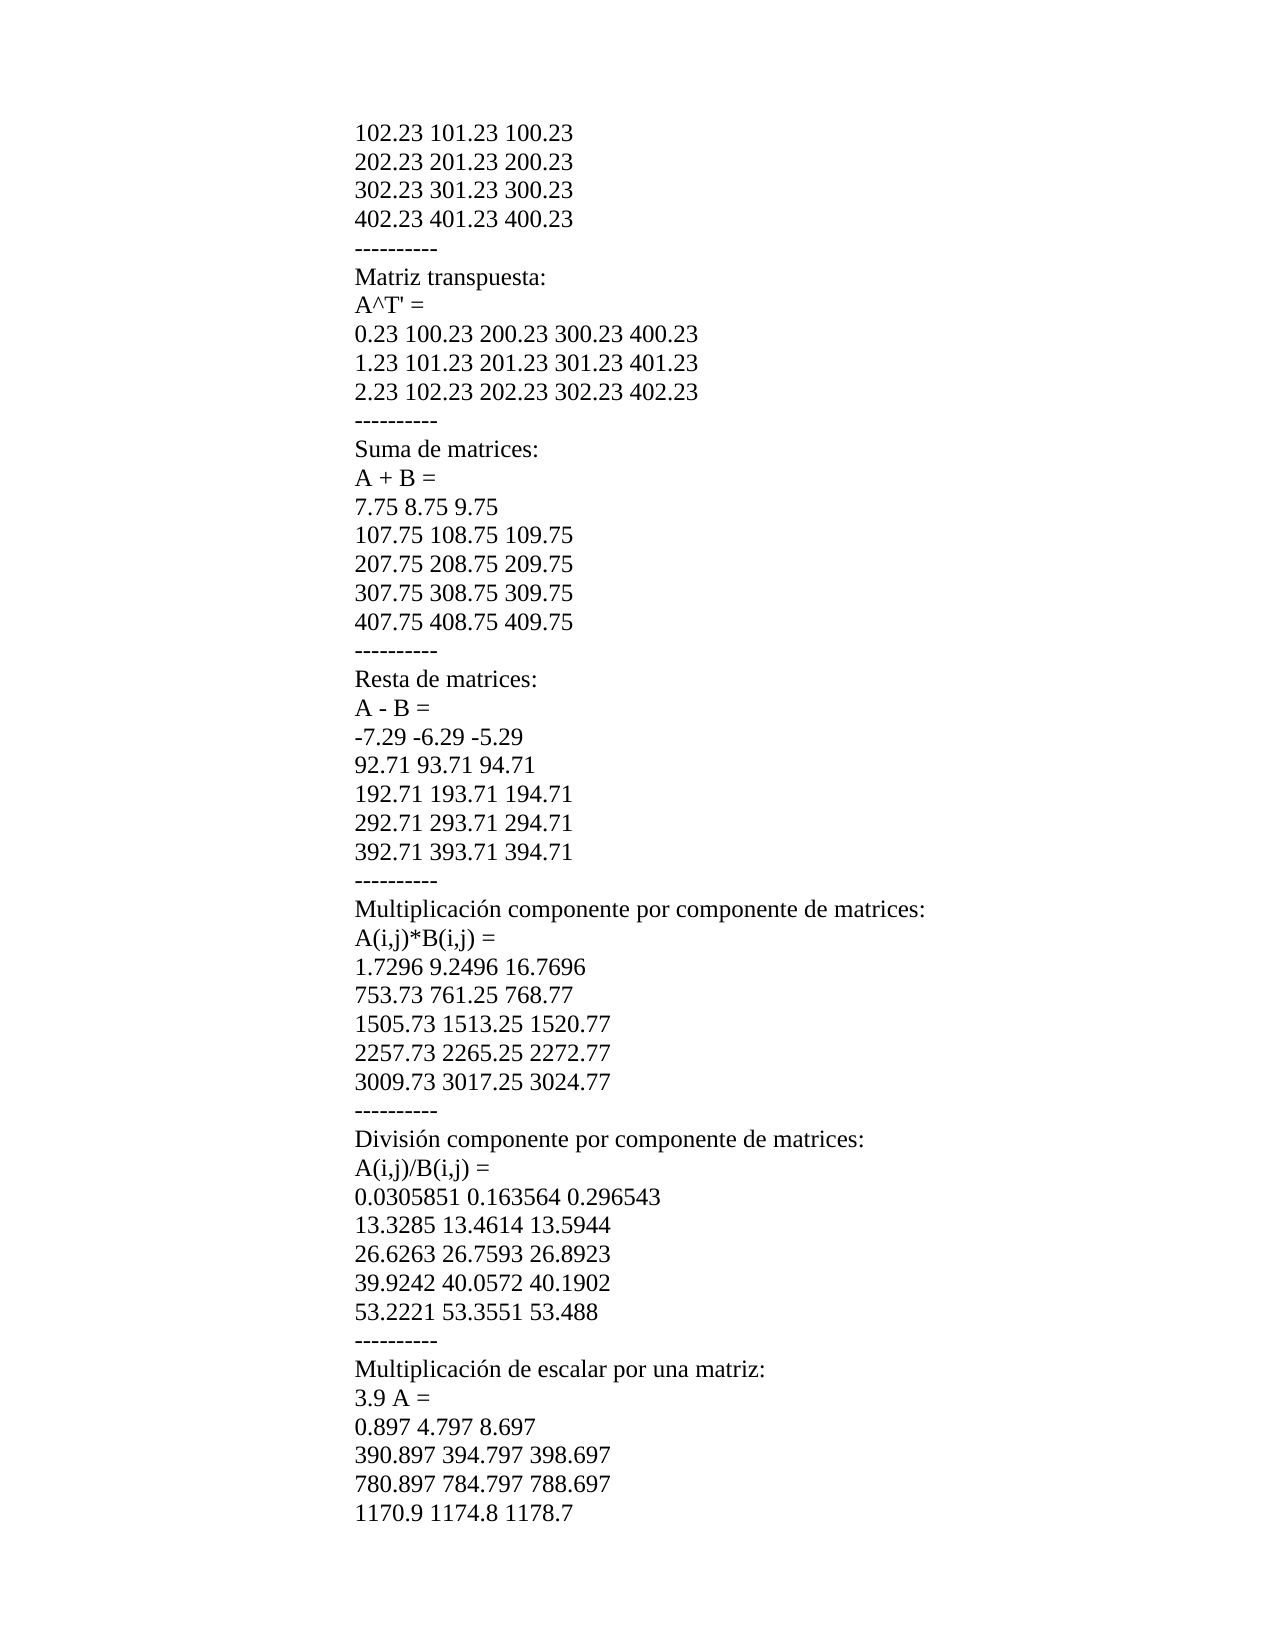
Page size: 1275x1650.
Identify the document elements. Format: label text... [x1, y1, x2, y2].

text 392.71 393.71 394.71 [118, 837, 1157, 866]
text 1.23 101.23 201.23 301.23 401.23 [118, 348, 1157, 377]
text 2.23 102.23 202.23 302.23 402.23 [118, 377, 1157, 406]
text 53.2221 53.3551 53.488 [118, 1297, 1157, 1326]
text 402.23 401.23 400.23 [118, 204, 1157, 233]
text 780.897 784.797 788.697 [118, 1469, 1157, 1498]
text 192.71 193.71 194.71 [118, 779, 1157, 808]
text 3009.73 3017.25 3024.77 [118, 1067, 1157, 1096]
text ---------- [118, 1096, 1157, 1124]
text 26.6263 26.7593 26.8923 [118, 1239, 1157, 1268]
text -7.29 -6.29 -5.29 [118, 722, 1157, 751]
text 307.75 308.75 309.75 [118, 578, 1157, 607]
text Multiplicación componente por componente de matrices: [118, 894, 1157, 923]
text ---------- [118, 233, 1157, 262]
text Multiplicación de escalar por una matriz: [118, 1354, 1157, 1383]
text Matriz transpuesta: [118, 262, 1157, 291]
text A^T' = [118, 291, 1157, 319]
text Resta de matrices: [118, 664, 1157, 693]
text 302.23 301.23 300.23 [118, 176, 1157, 204]
text 202.23 201.23 200.23 [118, 147, 1157, 176]
text 407.75 408.75 409.75 [118, 607, 1157, 636]
text 1.7296 9.2496 16.7696 [118, 952, 1157, 981]
text 102.23 101.23 100.23 [118, 118, 1157, 147]
text ---------- [118, 1326, 1157, 1354]
text 0.897 4.797 8.697 [118, 1412, 1157, 1441]
text 207.75 208.75 209.75 [118, 549, 1157, 578]
text 107.75 108.75 109.75 [118, 521, 1157, 549]
text 92.71 93.71 94.71 [118, 751, 1157, 779]
text 2257.73 2265.25 2272.77 [118, 1038, 1157, 1067]
text A - B = [118, 693, 1157, 722]
text ---------- [118, 636, 1157, 664]
text 0.23 100.23 200.23 300.23 400.23 [118, 319, 1157, 348]
text 0.0305851 0.163564 0.296543 [118, 1182, 1157, 1211]
text 13.3285 13.4614 13.5944 [118, 1211, 1157, 1239]
text 1170.9 1174.8 1178.7 [118, 1498, 1157, 1527]
text A(i,j)/B(i,j) = [118, 1153, 1157, 1182]
text 753.73 761.25 768.77 [118, 981, 1157, 1009]
text 3.9 A = [118, 1383, 1157, 1412]
text 390.897 394.797 398.697 [118, 1441, 1157, 1469]
text Suma de matrices: [118, 434, 1157, 463]
text 39.9242 40.0572 40.1902 [118, 1268, 1157, 1297]
text A + B = [118, 463, 1157, 492]
text ---------- [118, 866, 1157, 894]
text 1505.73 1513.25 1520.77 [118, 1009, 1157, 1038]
text División componente por componente de matrices: [118, 1124, 1157, 1153]
text A(i,j)*B(i,j) = [118, 923, 1157, 952]
text 7.75 8.75 9.75 [118, 492, 1157, 521]
text 292.71 293.71 294.71 [118, 808, 1157, 837]
text ---------- [118, 406, 1157, 434]
